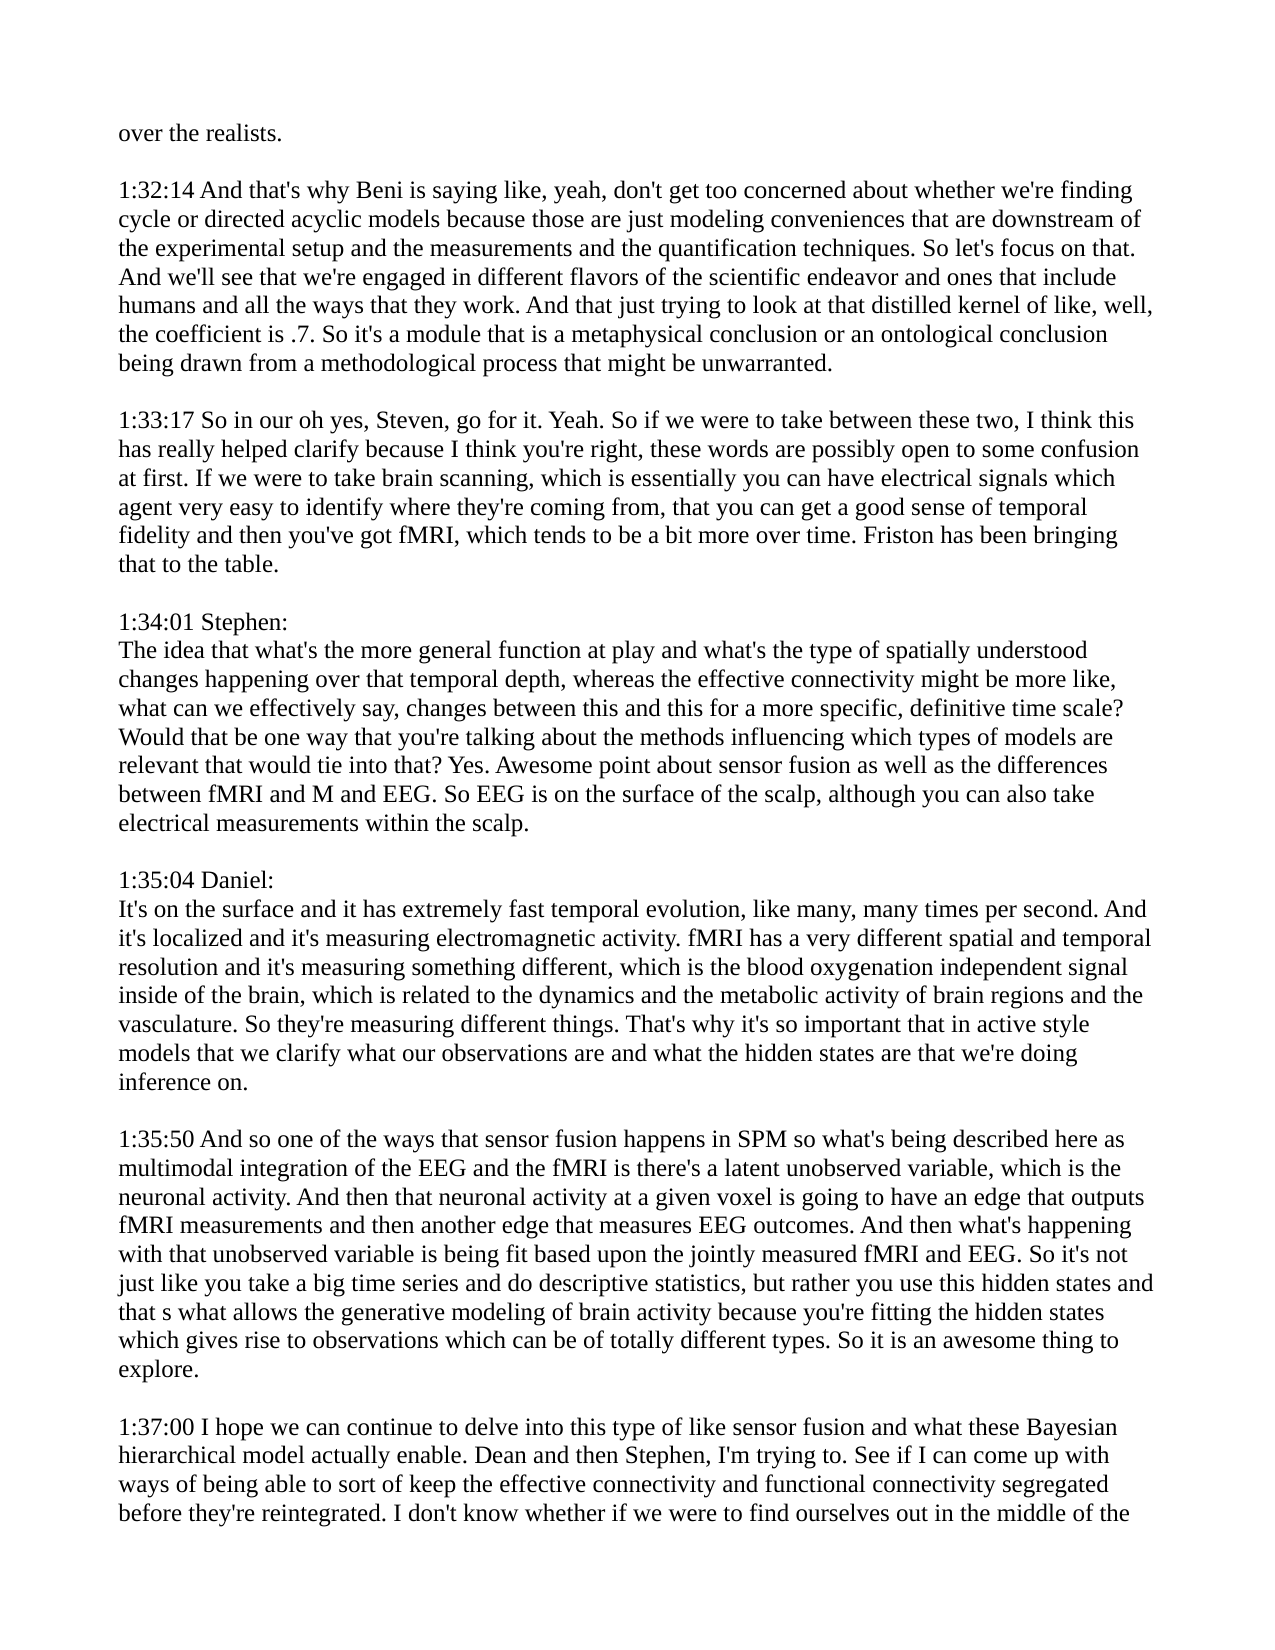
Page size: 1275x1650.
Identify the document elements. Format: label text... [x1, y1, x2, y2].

text over the realists. 1:32:14 And that's why Beni is saying like, yeah, don't get too concerned about whether we're finding cycle or directed acyclic models because those are just modeling conveniences that are downstream of the experimental setup and the measurements and the quantification techniques. So let's focus on that. And we'll see that we're engaged in different flavors of the scientific endeavor and ones that include humans and all the ways that they work. And that just trying to look at that distilled kernel of like, well, the coefficient is .7. So it's a module that is a metaphysical conclusion or an ontological conclusion being drawn from a methodological process that might be unwarranted. 1:33:17 So in our oh yes, Steven, go for it. Yeah. So if we were to take between these two, I think this has really helped clarify because I think you're right, these words are possibly open to some confusion at first. If we were to take brain scanning, which is essentially you can have electrical signals which agent very easy to identify where they're coming from, that you can get a good sense of temporal fidelity and then you've got fMRI, which tends to be a bit more over time. Friston has been bringing that to the table. 1:34:01 Stephen: The idea that what's the more general function at play and what's the type of spatially understood changes happening over that temporal depth, whereas the effective connectivity might be more like, what can we effectively say, changes between this and this for a more specific, definitive time scale? Would that be one way that you're talking about the methods influencing which types of models are relevant that would tie into that? Yes. Awesome point about sensor fusion as well as the differences between fMRI and M and EEG. So EEG is on the surface of the scalp, although you can also take electrical measurements within the scalp. 1:35:04 Daniel: It's on the surface and it has extremely fast temporal evolution, like many, many times per second. And it's localized and it's measuring electromagnetic activity. fMRI has a very different spatial and temporal resolution and it's measuring something different, which is the blood oxygenation independent signal inside of the brain, which is related to the dynamics and the metabolic activity of brain regions and the vasculature. So they're measuring different things. That's why it's so important that in active style models that we clarify what our observations are and what the hidden states are that we're doing inference on. 1:35:50 And so one of the ways that sensor fusion happens in SPM so what's being described here as multimodal integration of the EEG and the fMRI is there's a latent unobserved variable, which is the neuronal activity. And then that neuronal activity at a given voxel is going to have an edge that outputs fMRI measurements and then another edge that measures EEG outcomes. And then what's happening with that unobserved variable is being fit based upon the jointly measured fMRI and EEG. So it's not just like you take a big time series and do descriptive statistics, but rather you use this hidden states and that s what allows the generative modeling of brain activity because you're fitting the hidden states which gives rise to observations which can be of totally different types. So it is an awesome thing to explore. 1:37:00 I hope we can continue to delve into this type of like sensor fusion and what these Bayesian hierarchical model actually enable. Dean and then Stephen, I'm trying to. See if I can come up with ways of being able to sort of keep the effective connectivity and functional connectivity segregated before they're reintegrated. I don't know whether if we were to find ourselves out in the middle of the [118, 118, 1157, 1527]
